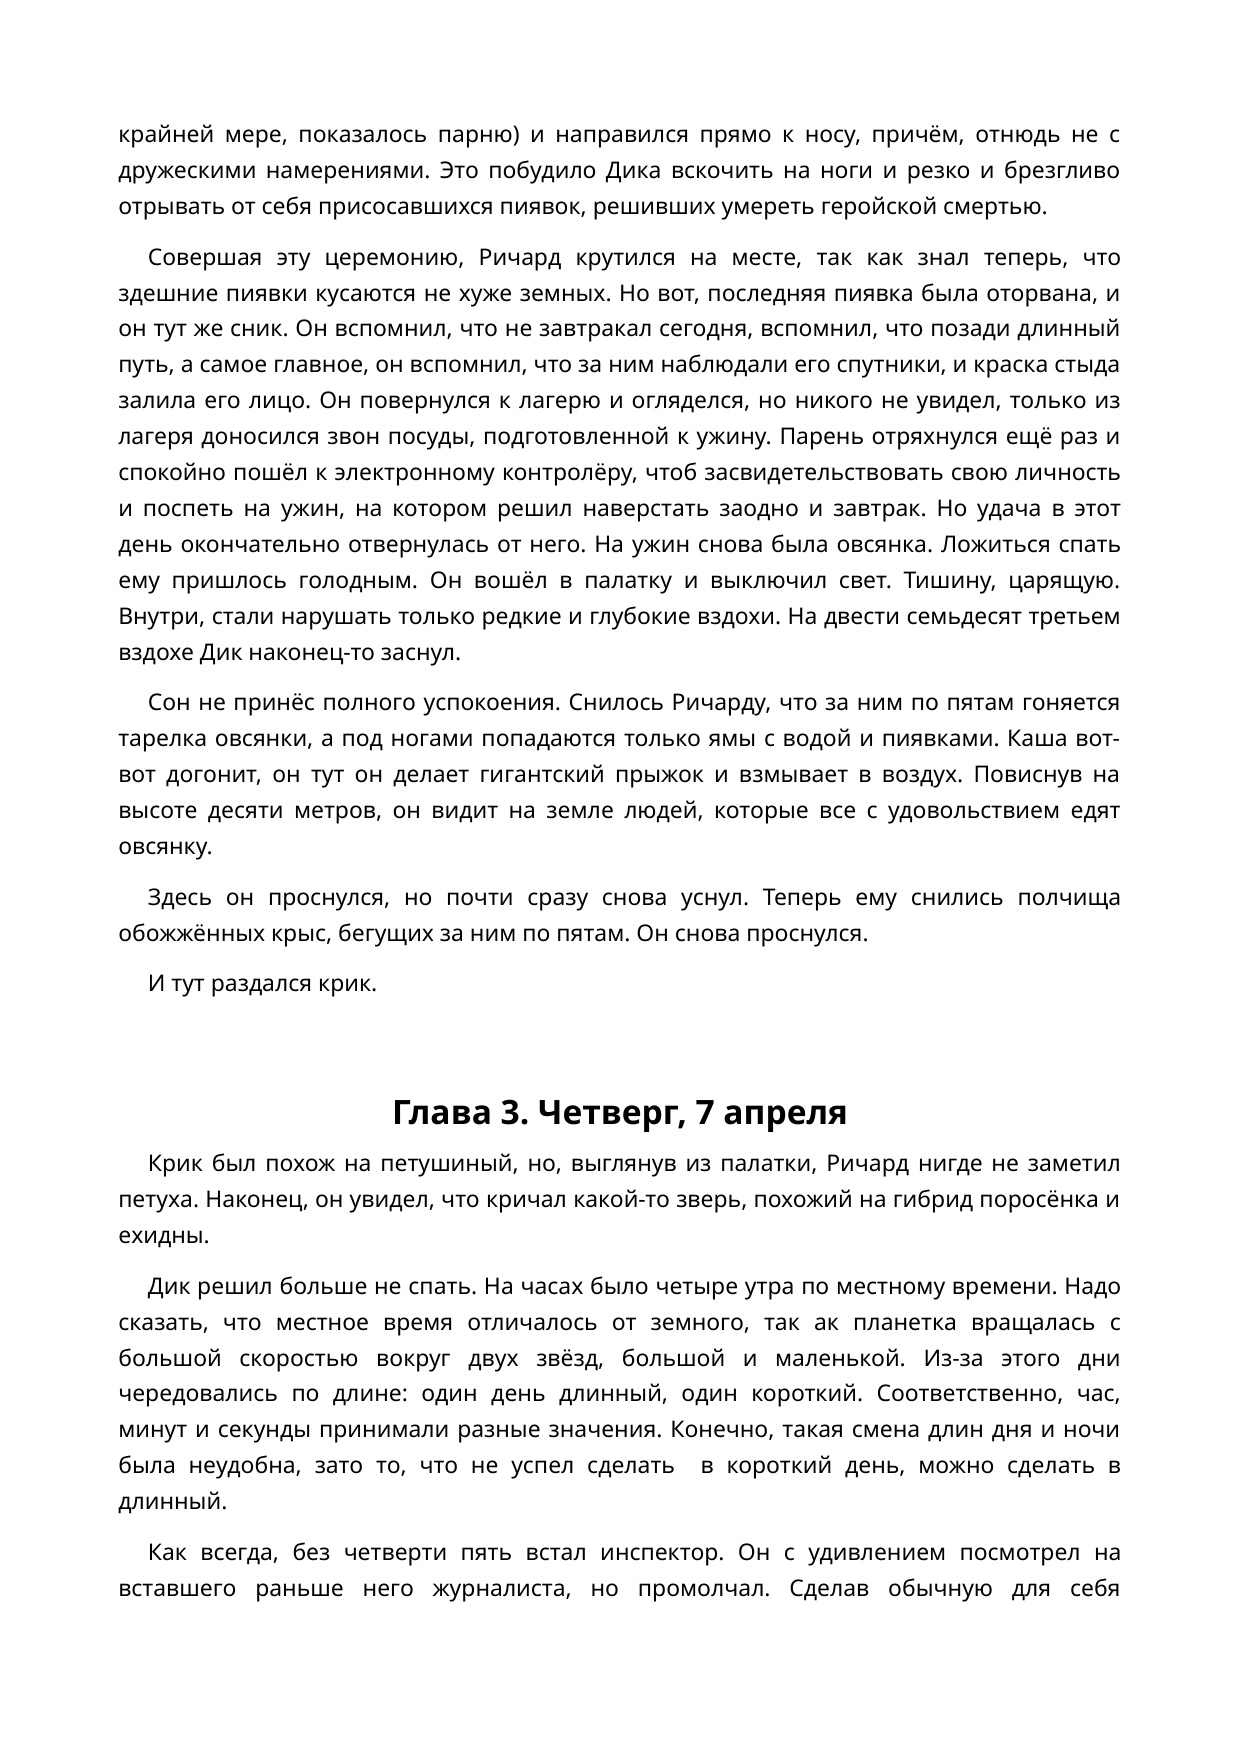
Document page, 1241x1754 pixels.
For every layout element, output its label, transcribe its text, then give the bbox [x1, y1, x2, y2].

text И тут раздался крик. [118, 967, 1122, 998]
text Дик решил больше не спать. На часах было четыре утра по местному времени. Надо сказать, что местное время отличалось от земного, так ак планетка вращалась с большой скоростью вокруг двух звёзд, большой и маленькой. Из-за этого дни чередовались по длине: один день длинный, один короткий. Соответственно, час, минут и секунды принимали разные значения. Конечно, такая смена длин дня и ночи была неудобна, зато то, что не успел сделать в короткий день, можно сделать в длинный. [118, 1269, 1122, 1516]
text Крик был похож на петушиный, но, выглянув из палатки, Ричард нигде не заметил петуха. Наконец, он увидел, что кричал какой-то зверь, похожий на гибрид поросёнка и ехидны. [118, 1147, 1122, 1250]
text крайней мере, показалось парню) и направился прямо к носу, причём, отнюдь не с дружескими намерениями. Это побудило Дика вскочить на ноги и резко и брезгливо отрывать от себя присосавшихся пиявок, решивших умереть геройской смертью. [118, 118, 1122, 221]
text Сон не принёс полного успокоения. Снилось Ричарду, что за ним по пятам гоняется тарелка овсянки, а под ногами попадаются только ямы с водой и пиявками. Каша вот-вот догонит, он тут он делает гигантский прыжок и взмывает в воздух. Повиснув на высоте десяти метров, он видит на земле людей, которые все с удовольствием едят овсянку. [118, 686, 1122, 861]
text Совершая эту церемонию, Ричард крутился на месте, так как знал теперь, что здешние пиявки кусаются не хуже земных. Но вот, последняя пиявка была оторвана, и он тут же сник. Он вспомнил, что не завтракал сегодня, вспомнил, что позади длинный путь, а самое главное, он вспомнил, что за ним наблюдали его спутники, и краска стыда залила его лицо. Он повернулся к лагерю и огляделся, но никого не увидел, только из лагеря доносился звон посуды, подготовленной к ужину. Парень отряхнулся ещё раз и спокойно пошёл к электронному контролёру, чтоб засвидетельствовать свою личность и поспеть на ужин, на котором решил наверстать заодно и завтрак. Но удача в этот день окончательно отвернулась от него. На ужин снова была овсянка. Ложиться спать ему пришлось голодным. Он вошёл в палатку и выключил свет. Тишину, царящую. Внутри, стали нарушать только редкие и глубокие вздохи. На двести семьдесят третьем вздохе Дик наконец-то заснул. [118, 241, 1122, 667]
subtitle Глава 3. Четверг, 7 апреля [118, 1089, 1122, 1135]
text Как всегда, без четверти пять встал инспектор. Он с удивлением посмотрел на вставшего раньше него журналиста, но промолчал. Сделав обычную для себя [118, 1536, 1122, 1603]
text Здесь он проснулся, но почти сразу снова уснул. Теперь ему снились полчища обожжённых крыс, бегущих за ним по пятам. Он снова проснулся. [118, 881, 1122, 948]
